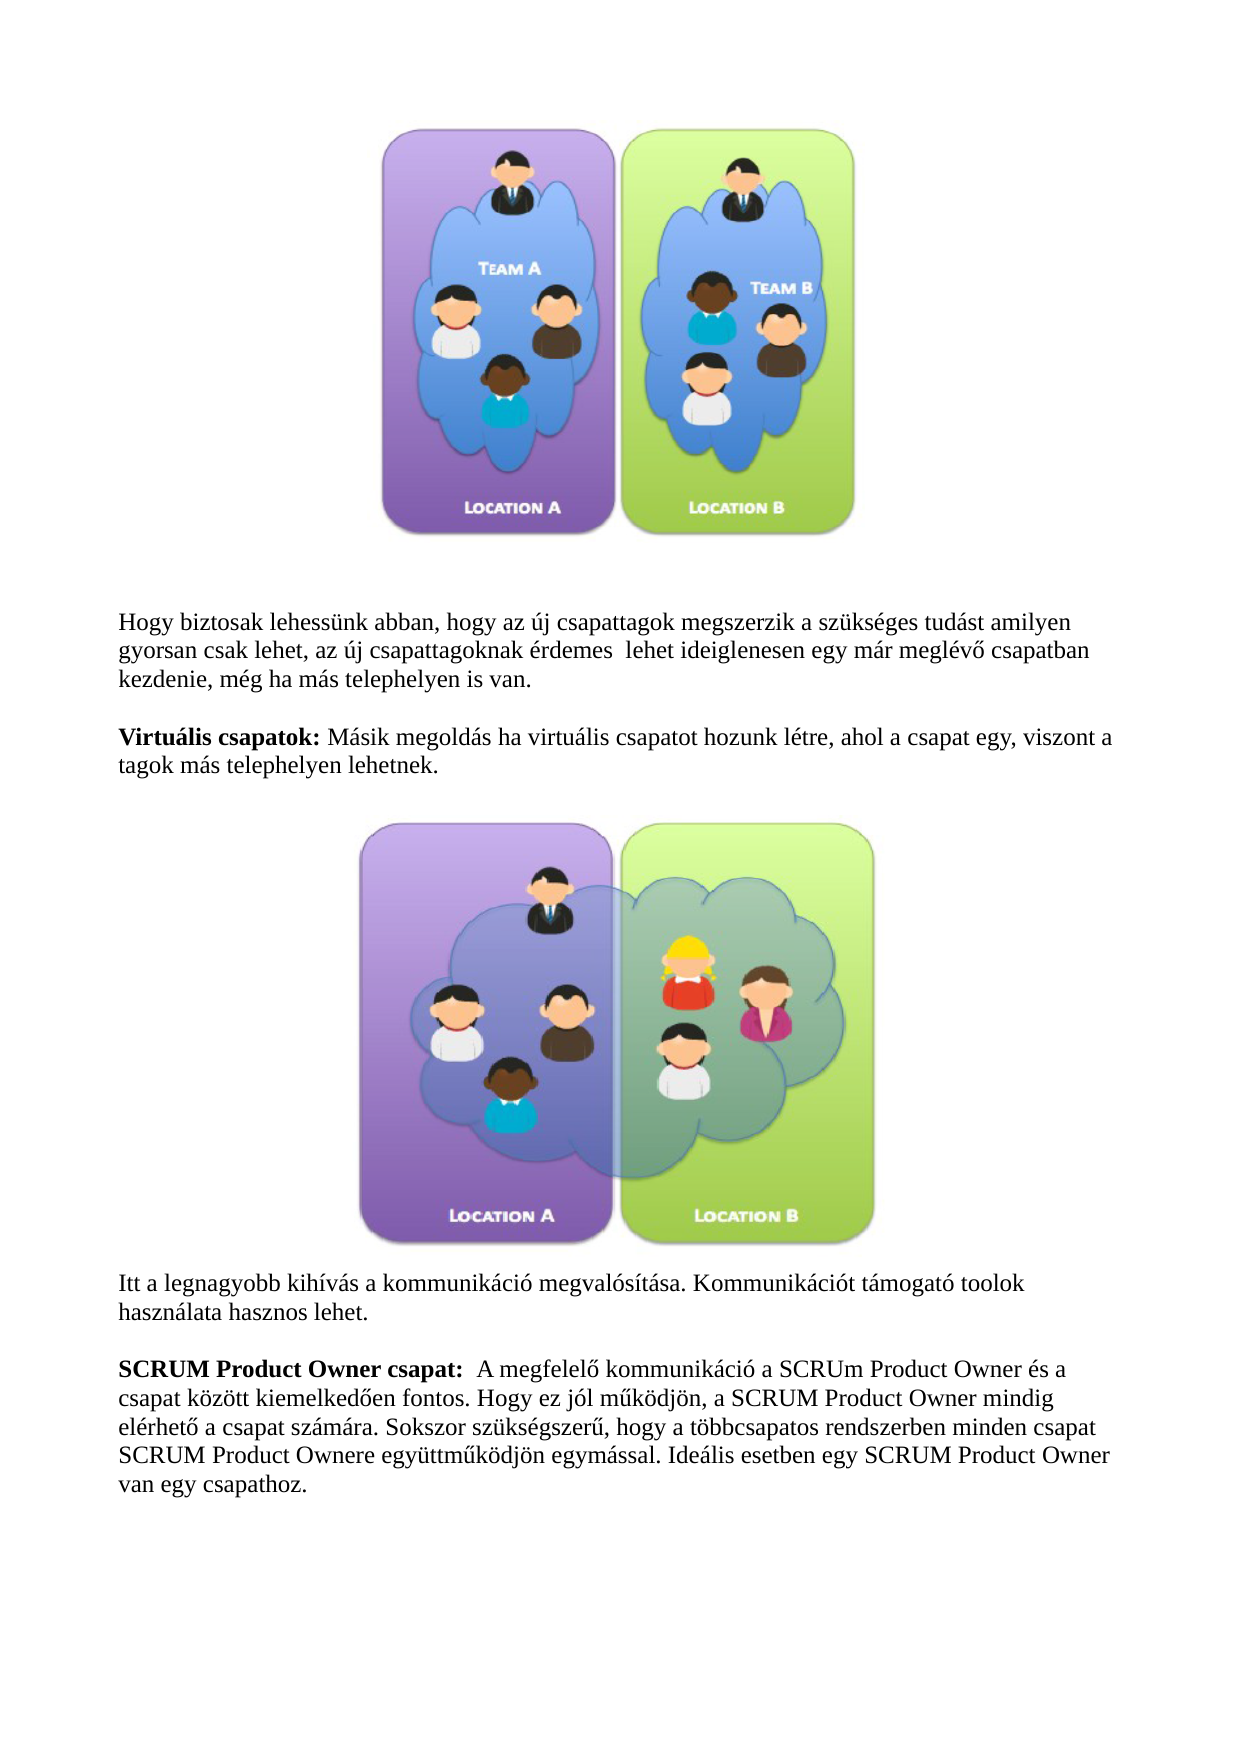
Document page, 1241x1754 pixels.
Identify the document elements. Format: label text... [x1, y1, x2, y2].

text SCRUM Product Owner csapat: A megfelelő kommunikáció a SCRUm Product Owner és a csapat között kiemelkedően fontos. Hogy ez jól működjön, a SCRUM Product Owner mindig elérhető a csapat számára. Sokszor szükségszerű, hogy a többcsapatos rendszerben minden csapat SCRUM Product Ownere együttműködjön egymással. Ideális esetben egy SCRUM Product Owner van egy csapathoz. [118, 1354, 1122, 1498]
picture [361, 118, 879, 550]
picture [350, 808, 890, 1261]
text Itt a legnagyobb kihívás a kommunikáció megvalósítása. Kommunikációt támogató toolok használata hasznos lehet. [118, 1268, 1122, 1326]
text Virtuális csapatok: Másik megoldás ha virtuális csapatot hozunk létre, ahol a csapat egy, viszont a tagok más telephelyen lehetnek. [118, 722, 1122, 779]
text Hogy biztosak lehessünk abban, hogy az új csapattagok megszerzik a szükséges tudást amilyen gyorsan csak lehet, az új csapattagoknak érdemes lehet ideiglenesen egy már meglévő csapatban kezdenie, még ha más telephelyen is van. [118, 607, 1122, 693]
